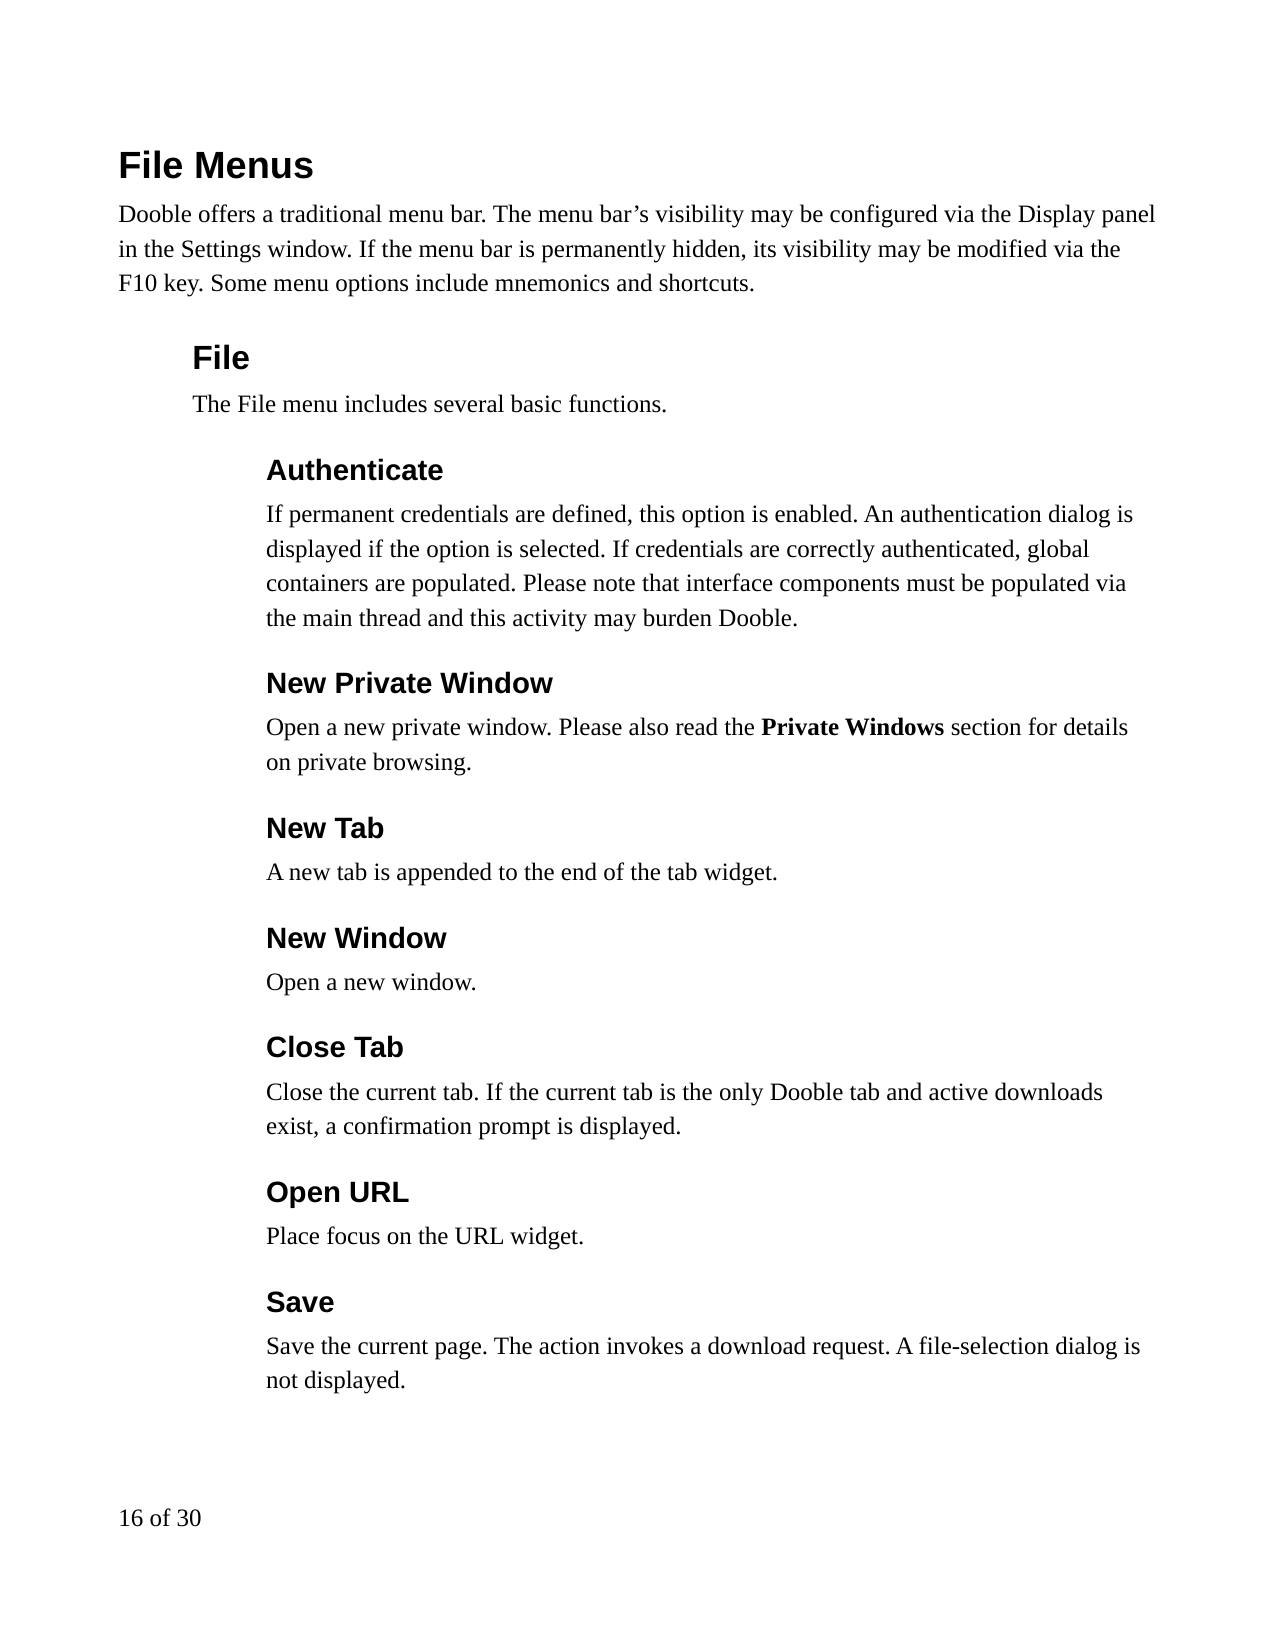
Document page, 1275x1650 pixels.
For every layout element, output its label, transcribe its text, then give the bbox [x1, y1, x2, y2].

text Dooble offers a traditional menu bar. The menu bar’s visibility may be configured via the Display panel in the Settings window. If the menu bar is permanently hidden, its visibility may be modified via the F10 key. Some menu options include mnemonics and shortcuts. [118, 199, 1157, 297]
subtitle Open URL [266, 1175, 1157, 1208]
text Open a new window. [266, 967, 1157, 996]
subtitle Authenticate [266, 453, 1157, 487]
text Place focus on the URL widget. [266, 1221, 1157, 1250]
text If permanent credentials are defined, this option is enabled. An authentication dialog is displayed if the option is selected. If credentials are correctly authenticated, global containers are populated. Please note that interface components must be populated via the main thread and this activity may burden Dooble. [266, 499, 1157, 631]
text Open a new private window. Please also read the Private Windows section for details on private browsing. [266, 712, 1157, 776]
text Close the current tab. If the current tab is the only Dooble tab and active downloads exist, a confirmation prompt is displayed. [266, 1077, 1157, 1140]
subtitle File Menus [118, 143, 1157, 187]
subtitle New Private Window [266, 666, 1157, 700]
subtitle Save [266, 1285, 1157, 1318]
subtitle New Tab [266, 811, 1157, 844]
text Save the current page. The action invokes a download request. A file-selection dialog is not displayed. [266, 1331, 1157, 1394]
subtitle File [192, 338, 1157, 377]
text A new tab is appended to the end of the tab widget. [266, 857, 1157, 886]
subtitle New Window [266, 921, 1157, 954]
text The File menu includes several basic functions. [192, 389, 1157, 418]
subtitle Close Tab [266, 1030, 1157, 1064]
